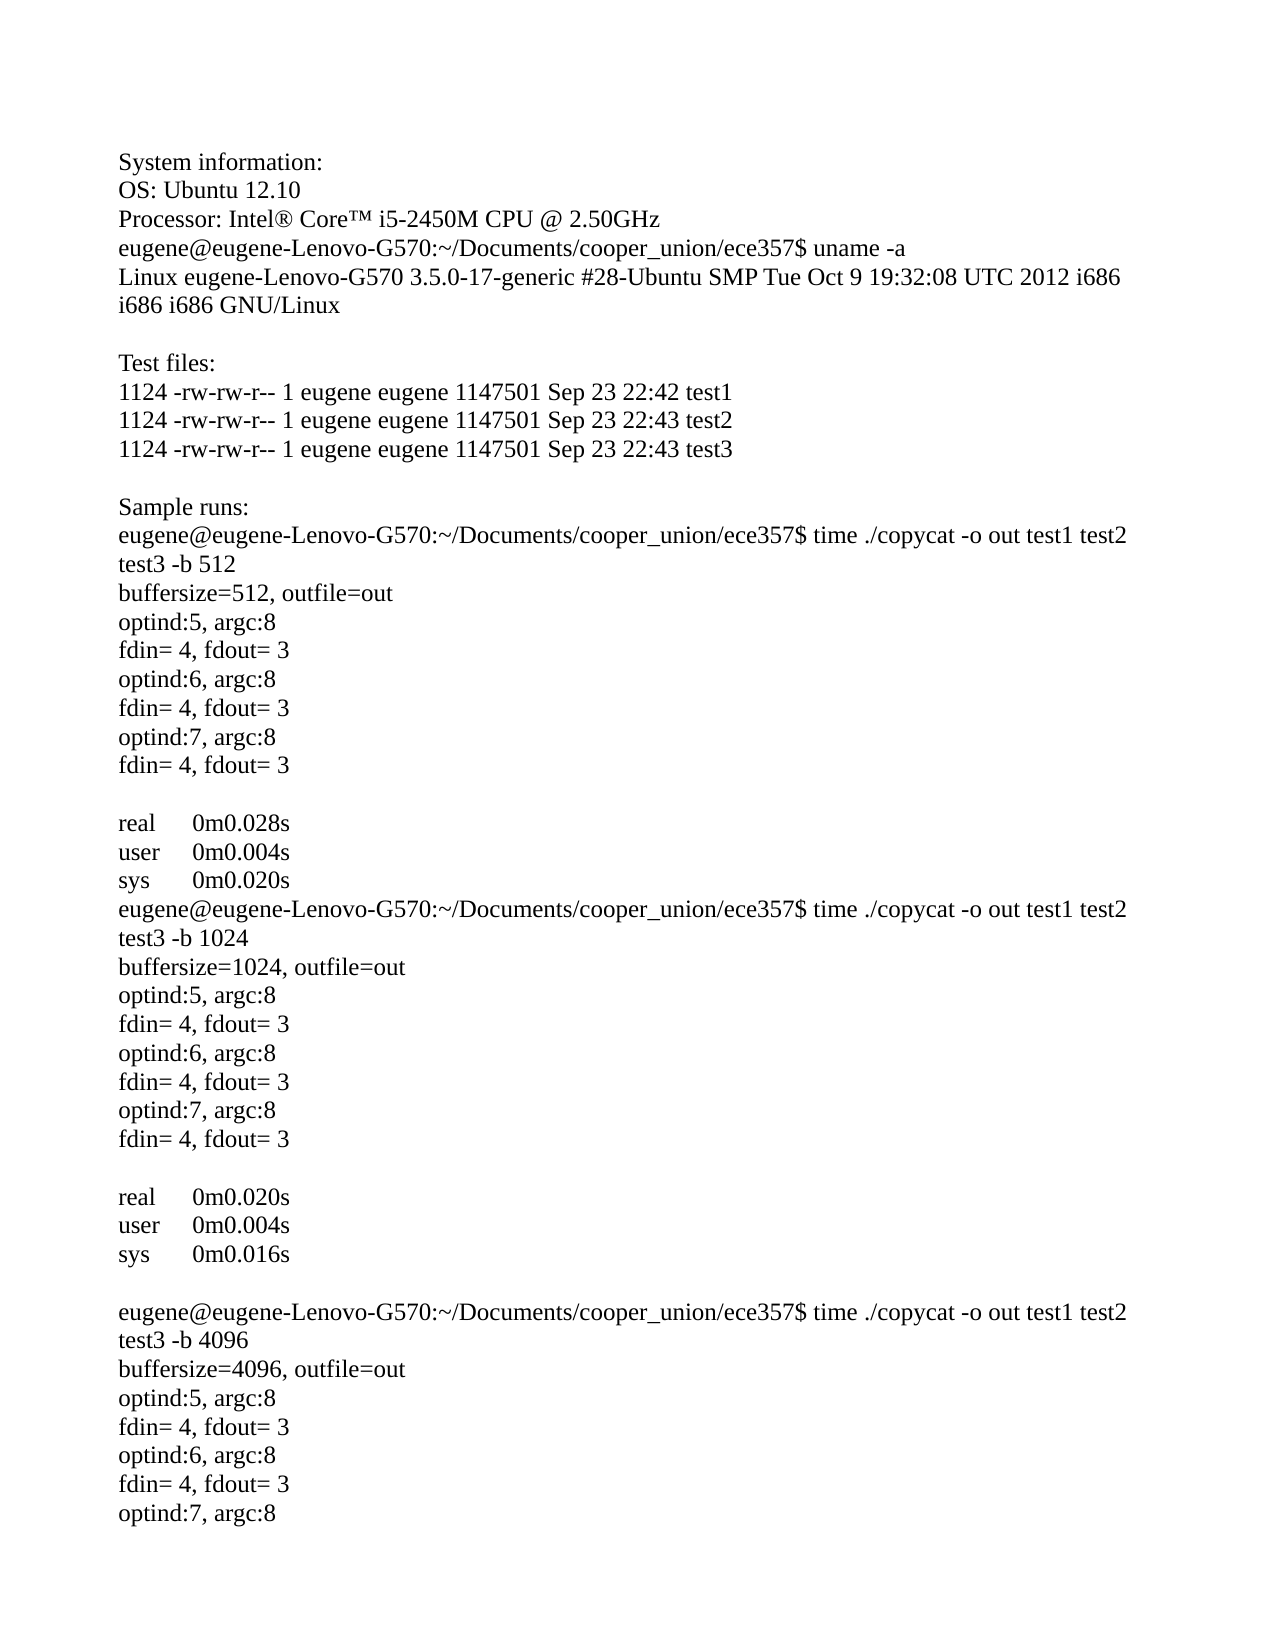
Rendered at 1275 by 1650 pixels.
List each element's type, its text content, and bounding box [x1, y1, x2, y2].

text fdin= 4, fdout= 3 [118, 636, 1157, 664]
text buffersize=4096, outfile=out [118, 1354, 1157, 1383]
text optind:5, argc:8 [118, 607, 1157, 636]
text user 0m0.004s [118, 837, 1157, 866]
text optind:7, argc:8 [118, 722, 1157, 751]
text eugene@eugene-Lenovo-G570:~/Documents/cooper_union/ece357$ time ./copycat -o out test1 test2 test3 -b 1024 [118, 894, 1157, 952]
text eugene@eugene-Lenovo-G570:~/Documents/cooper_union/ece357$ uname -a [118, 233, 1157, 262]
text fdin= 4, fdout= 3 [118, 1009, 1157, 1038]
text optind:7, argc:8 [118, 1498, 1157, 1527]
text Processor: Intel® Core™ i5-2450M CPU @ 2.50GHz [118, 204, 1157, 233]
text Linux eugene-Lenovo-G570 3.5.0-17-generic #28-Ubuntu SMP Tue Oct 9 19:32:08 UTC 2012 i686 i686 i686 GNU/Linux [118, 262, 1157, 319]
text real 0m0.020s [118, 1182, 1157, 1211]
text optind:6, argc:8 [118, 1441, 1157, 1469]
text optind:6, argc:8 [118, 664, 1157, 693]
text buffersize=1024, outfile=out [118, 952, 1157, 981]
text user 0m0.004s [118, 1211, 1157, 1239]
text eugene@eugene-Lenovo-G570:~/Documents/cooper_union/ece357$ time ./copycat -o out test1 test2 test3 -b 4096 [118, 1297, 1157, 1354]
text fdin= 4, fdout= 3 [118, 1124, 1157, 1153]
text optind:5, argc:8 [118, 981, 1157, 1009]
text Sample runs: [118, 492, 1157, 521]
text fdin= 4, fdout= 3 [118, 693, 1157, 722]
text 1124 -rw-rw-r-- 1 eugene eugene 1147501 Sep 23 22:43 test3 [118, 434, 1157, 463]
text Test files: [118, 348, 1157, 377]
text optind:5, argc:8 [118, 1383, 1157, 1412]
text OS: Ubuntu 12.10 [118, 176, 1157, 204]
text fdin= 4, fdout= 3 [118, 751, 1157, 779]
text real 0m0.028s [118, 808, 1157, 837]
text 1124 -rw-rw-r-- 1 eugene eugene 1147501 Sep 23 22:43 test2 [118, 406, 1157, 434]
text sys 0m0.016s [118, 1239, 1157, 1268]
text fdin= 4, fdout= 3 [118, 1412, 1157, 1441]
text sys 0m0.020s [118, 866, 1157, 894]
text optind:6, argc:8 [118, 1038, 1157, 1067]
text eugene@eugene-Lenovo-G570:~/Documents/cooper_union/ece357$ time ./copycat -o out test1 test2 test3 -b 512 [118, 521, 1157, 578]
text optind:7, argc:8 [118, 1096, 1157, 1124]
text buffersize=512, outfile=out [118, 578, 1157, 607]
text fdin= 4, fdout= 3 [118, 1469, 1157, 1498]
text fdin= 4, fdout= 3 [118, 1067, 1157, 1096]
text 1124 -rw-rw-r-- 1 eugene eugene 1147501 Sep 23 22:42 test1 [118, 377, 1157, 406]
text System information: [118, 147, 1157, 176]
